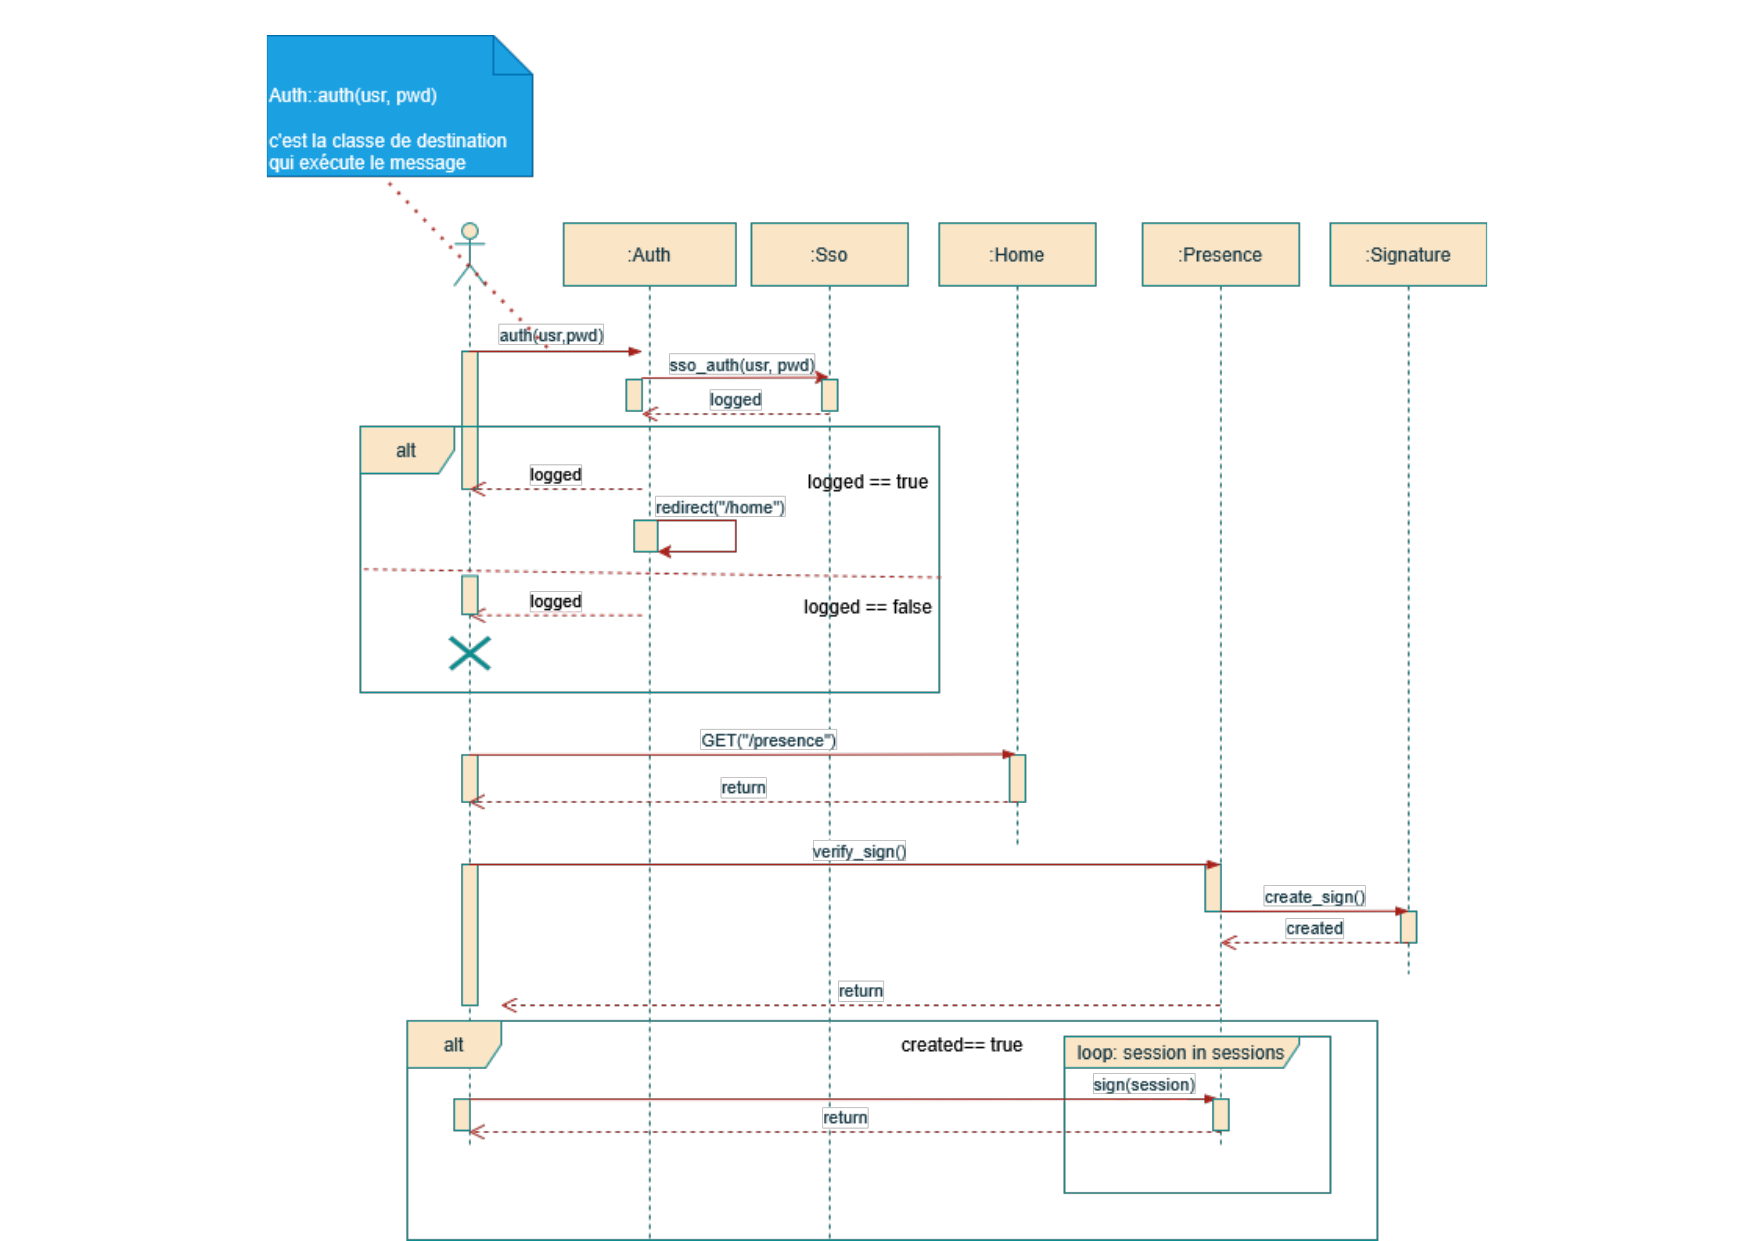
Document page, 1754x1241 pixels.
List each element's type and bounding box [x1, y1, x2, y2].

picture [266, 35, 1488, 1241]
